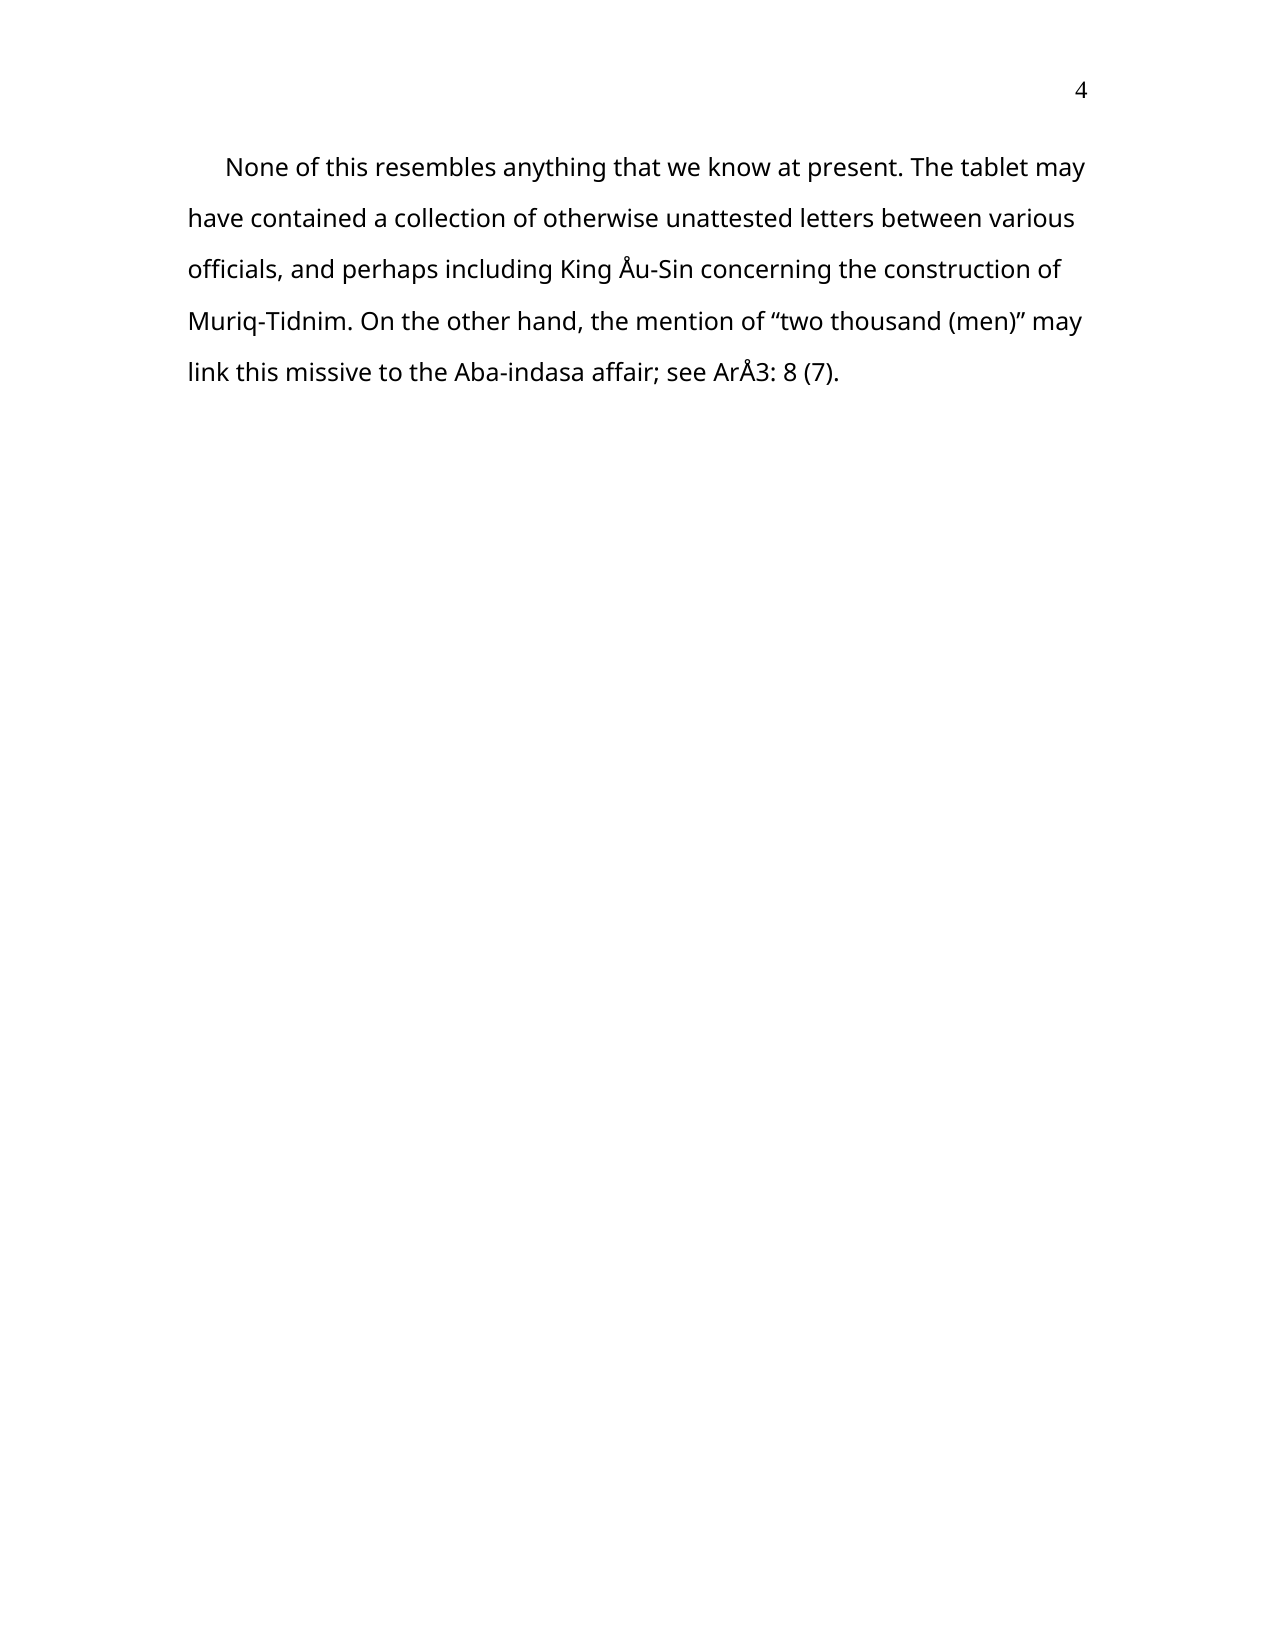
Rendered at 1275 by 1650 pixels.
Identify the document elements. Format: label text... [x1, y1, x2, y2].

text None of this resembles anything that we know at present. The tablet may have contained a collection of otherwise unattested letters between various officials, and perhaps including King Åu-Sin concerning the construction of Muriq-Tidnim. On the other hand, the mention of “two thousand (men)” may link this missive to the Aba-indasa affair; see ArÅ3: 8 (7). [187, 150, 1087, 388]
